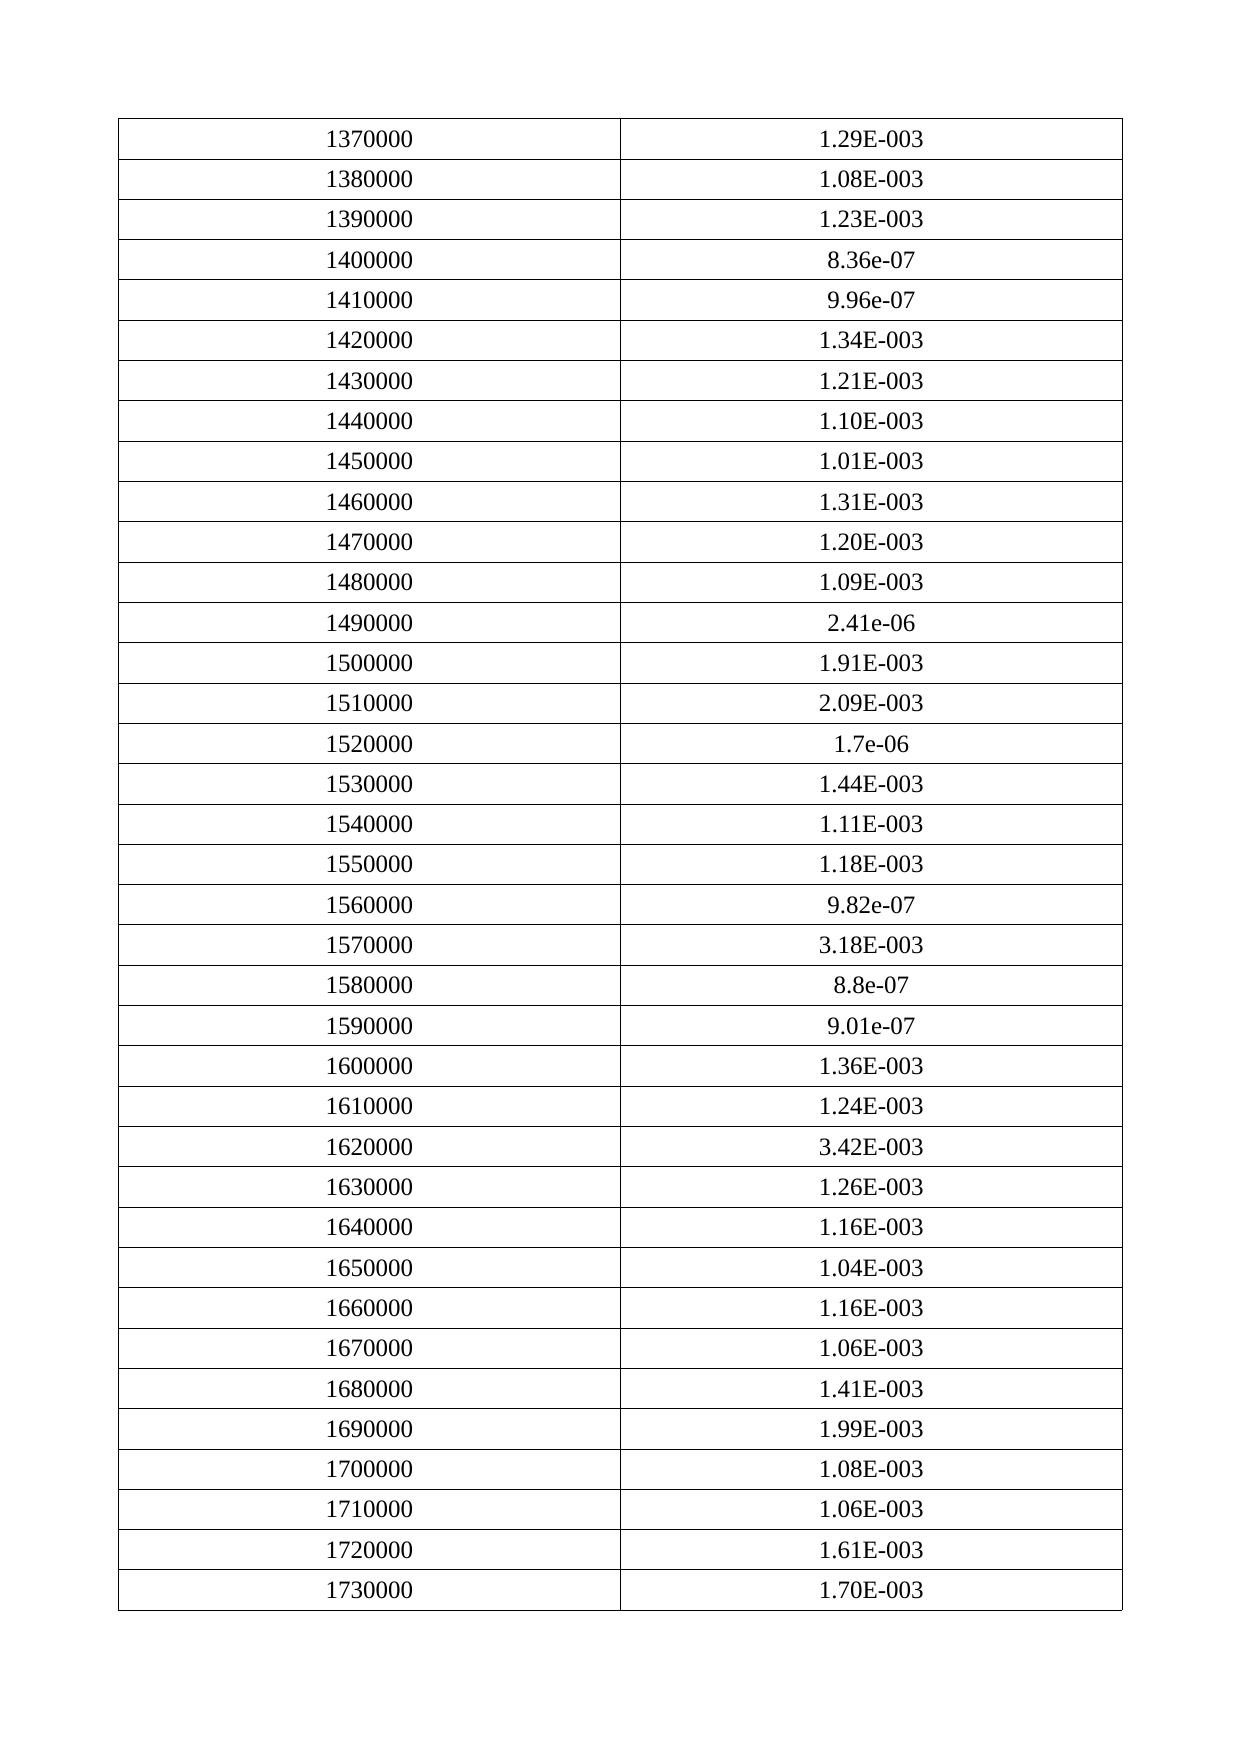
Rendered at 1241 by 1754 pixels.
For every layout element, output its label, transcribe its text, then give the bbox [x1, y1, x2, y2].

table_cell 1460000 [119, 482, 620, 521]
table_cell 1370000 [119, 119, 620, 158]
table_cell 1620000 [119, 1127, 620, 1166]
table_cell 1,44e-003 [621, 764, 1122, 803]
table_cell 1,41e-003 [621, 1369, 1122, 1408]
table_cell 1700000 [119, 1450, 620, 1489]
table_cell 1540000 [119, 805, 620, 844]
table_cell 1,26e-003 [621, 1167, 1122, 1207]
table_cell 1720000 [119, 1530, 620, 1569]
table_cell 1,06e-003 [621, 1490, 1122, 1529]
table_cell 1690000 [119, 1409, 620, 1448]
table_cell 1710000 [119, 1490, 620, 1529]
table_cell 1,21e-003 [621, 361, 1122, 400]
table_cell 1,04e-003 [621, 1248, 1122, 1287]
table_cell 3,42e-003 [621, 1127, 1122, 1166]
table_cell 1380000 [119, 160, 620, 199]
table_cell 1580000 [119, 966, 620, 1005]
table_cell 1,91e-003 [621, 643, 1122, 682]
table_cell 3,18e-003 [621, 925, 1122, 965]
table_cell 1,34e-003 [621, 321, 1122, 360]
table_cell 1410000 [119, 280, 620, 320]
table_cell 1480000 [119, 563, 620, 602]
table_cell 1550000 [119, 845, 620, 884]
table_cell 1630000 [119, 1167, 620, 1207]
table_cell 1390000 [119, 200, 620, 239]
table_cell 1500000 [119, 643, 620, 682]
table_cell 1640000 [119, 1208, 620, 1247]
table_cell 9.96e-07 [621, 280, 1122, 320]
table_cell 1,24e-003 [621, 1087, 1122, 1126]
table_cell 1730000 [119, 1570, 620, 1610]
table_cell 1,29e-003 [621, 119, 1122, 158]
table_cell 2,09e-003 [621, 684, 1122, 723]
table_cell 1590000 [119, 1006, 620, 1045]
table_cell 1,70e-003 [621, 1570, 1122, 1610]
table_cell 1490000 [119, 603, 620, 642]
table_cell 1510000 [119, 684, 620, 723]
table_cell 1470000 [119, 522, 620, 562]
table_cell 1,08e-003 [621, 1450, 1122, 1489]
table_cell 1670000 [119, 1329, 620, 1368]
table_cell 1420000 [119, 321, 620, 360]
table_cell 2.41e-06 [621, 603, 1122, 642]
table_cell 9.01e-07 [621, 1006, 1122, 1045]
table_cell 1600000 [119, 1046, 620, 1086]
table_cell 1,16e-003 [621, 1288, 1122, 1327]
table_cell 1440000 [119, 401, 620, 441]
table_cell 1,09e-003 [621, 563, 1122, 602]
table_cell 1,06e-003 [621, 1329, 1122, 1368]
table_cell 1610000 [119, 1087, 620, 1126]
table_cell 1,20e-003 [621, 522, 1122, 562]
table_cell 1650000 [119, 1248, 620, 1287]
table_cell 1,08e-003 [621, 160, 1122, 199]
table_cell 1400000 [119, 240, 620, 279]
table_cell 1,99e-003 [621, 1409, 1122, 1448]
table_cell 1,01e-003 [621, 442, 1122, 481]
table_cell 1,18e-003 [621, 845, 1122, 884]
table_cell 1430000 [119, 361, 620, 400]
table_cell 1570000 [119, 925, 620, 965]
table_cell 1520000 [119, 724, 620, 763]
table_cell 1,61e-003 [621, 1530, 1122, 1569]
table_cell 9.82e-07 [621, 885, 1122, 924]
table_cell 1,36e-003 [621, 1046, 1122, 1086]
table_cell 8.36e-07 [621, 240, 1122, 279]
table_cell 1,16e-003 [621, 1208, 1122, 1247]
table_cell 1450000 [119, 442, 620, 481]
table_cell 1,11e-003 [621, 805, 1122, 844]
table_cell 1660000 [119, 1288, 620, 1327]
table_cell 8.8e-07 [621, 966, 1122, 1005]
table_cell 1,31e-003 [621, 482, 1122, 521]
table_cell 1.7e-06 [621, 724, 1122, 763]
table_cell 1,10e-003 [621, 401, 1122, 441]
table_cell 1560000 [119, 885, 620, 924]
table_cell 1680000 [119, 1369, 620, 1408]
table_cell 1530000 [119, 764, 620, 803]
table_cell 1,23e-003 [621, 200, 1122, 239]
